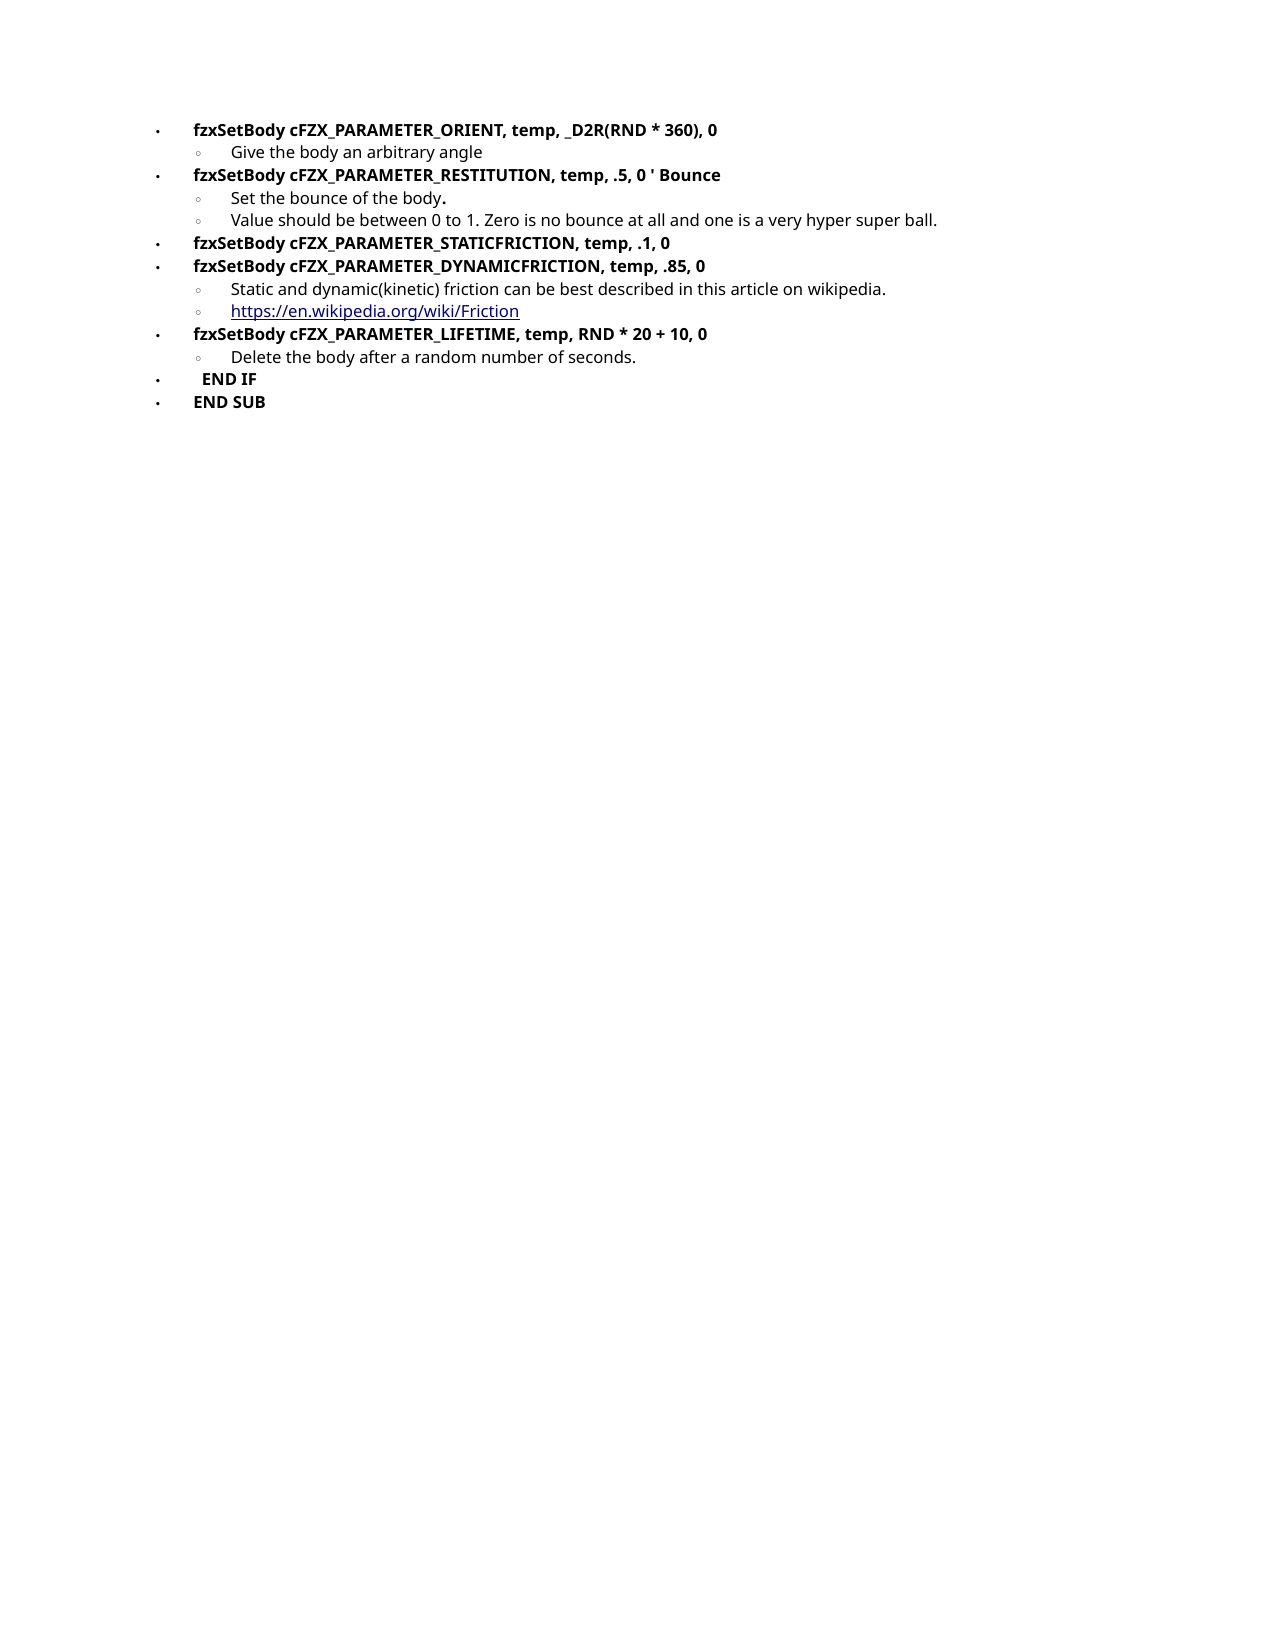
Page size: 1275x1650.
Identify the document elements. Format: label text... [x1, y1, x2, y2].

list fzxSetBody cFZX_PARAMETER_RESTITUTION, temp, .5, 0 ' Bounce [156, 163, 1157, 186]
list Static and dynamic(kinetic) friction can be best described in this article on wikipedia. [193, 277, 1157, 300]
list Value should be between 0 to 1. Zero is no bounce at all and one is a very hyper super ball. [193, 209, 1157, 232]
list Set the bounce of the body. [193, 186, 1157, 209]
list END IF [156, 368, 1157, 391]
list Delete the body after a random number of seconds. [193, 345, 1157, 368]
list fzxSetBody cFZX_PARAMETER_LIFETIME, temp, RND * 20 + 10, 0 [156, 322, 1157, 345]
list Give the body an arbitrary angle [193, 141, 1157, 163]
list fzxSetBody cFZX_PARAMETER_ORIENT, temp, _D2R(RND * 360), 0 [156, 118, 1157, 141]
list END SUB [156, 391, 1157, 413]
list https://en.wikipedia.org/wiki/Friction [193, 300, 1157, 322]
list fzxSetBody cFZX_PARAMETER_DYNAMICFRICTION, temp, .85, 0 [156, 254, 1157, 277]
list fzxSetBody cFZX_PARAMETER_STATICFRICTION, temp, .1, 0 [156, 232, 1157, 254]
